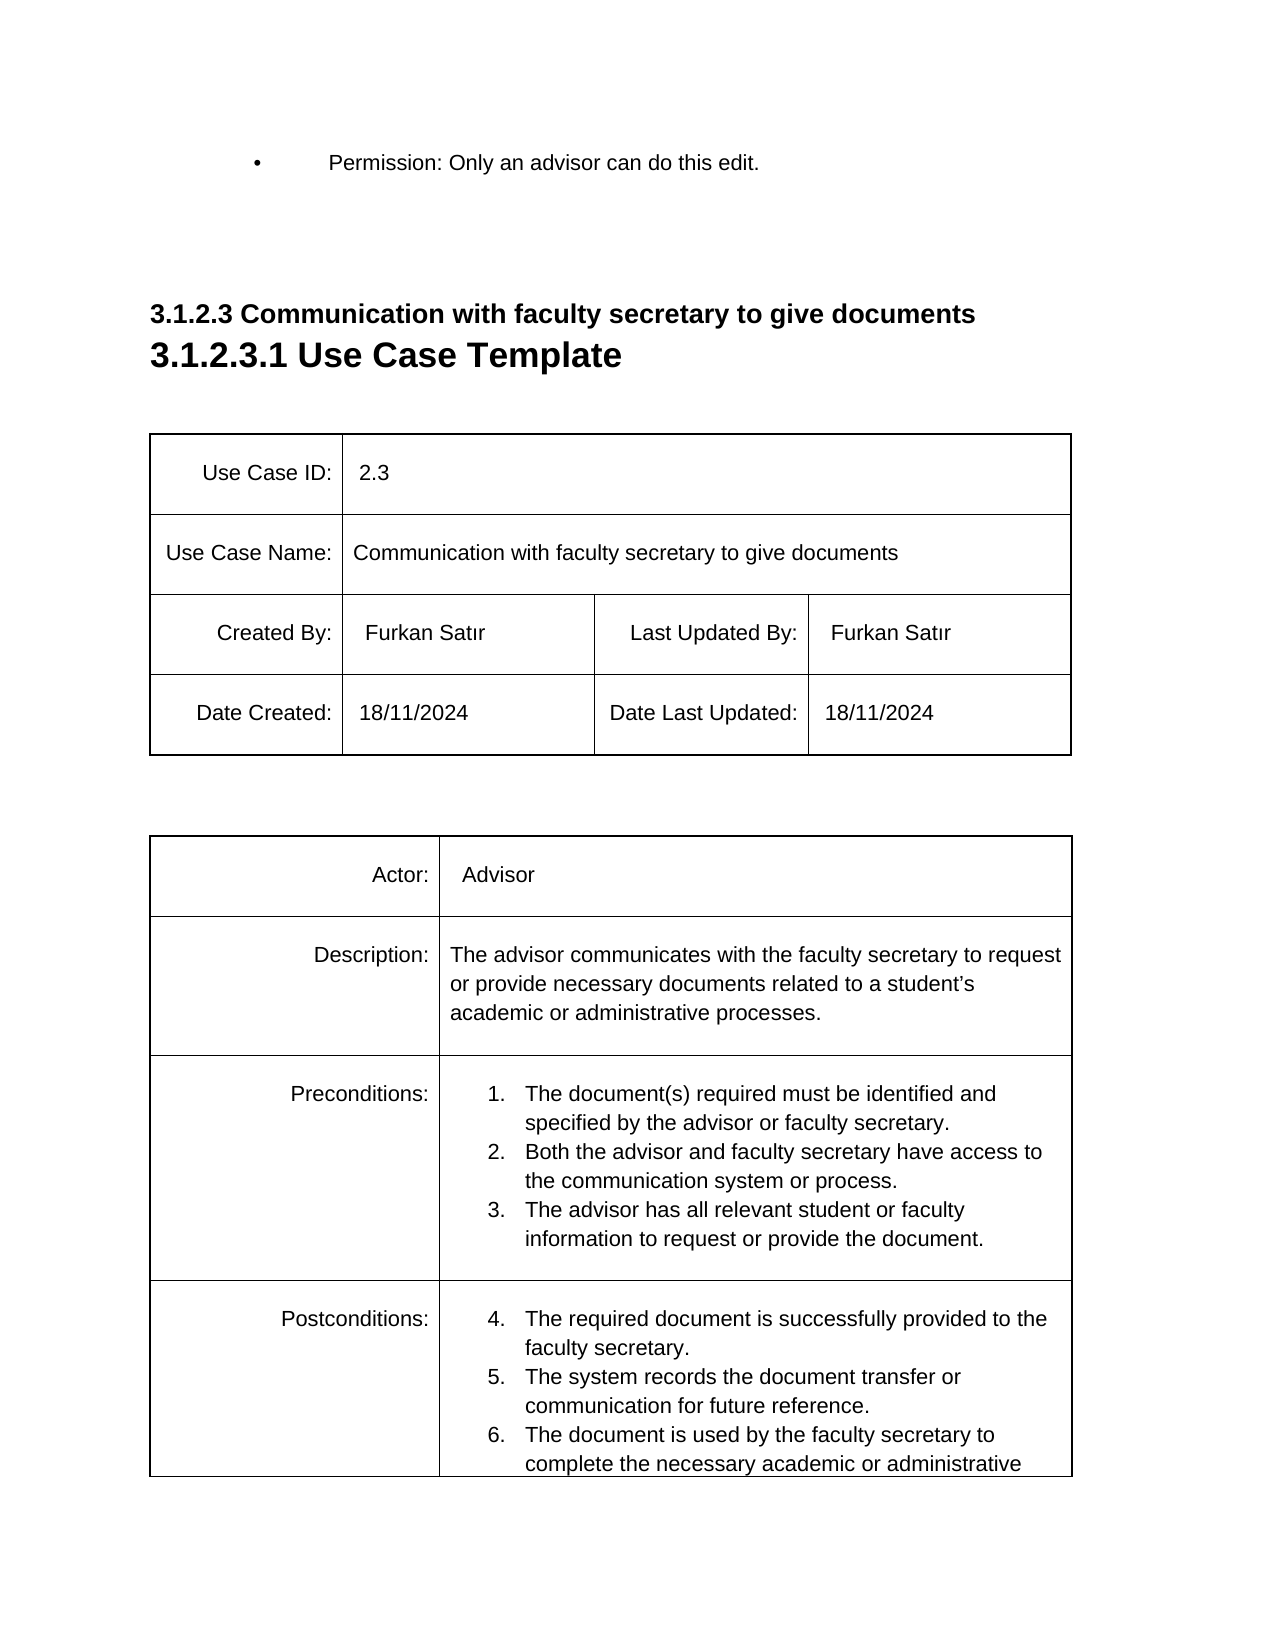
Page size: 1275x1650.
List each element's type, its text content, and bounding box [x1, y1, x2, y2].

table_cell Preconditions: [151, 1056, 439, 1280]
subtitle 3.1.2.3 Communication with faculty secretary to give documents [150, 298, 1125, 329]
table_header Actor: [151, 837, 439, 916]
table_cell Communication with faculty secretary to give documents [343, 515, 1070, 594]
table_header Use Case ID: [151, 435, 342, 514]
table_cell Postconditions: [151, 1281, 439, 1476]
table_cell Furkan Satır [343, 595, 594, 674]
table_cell Furkan Satır [809, 595, 1070, 674]
table_cell Description: [151, 917, 439, 1055]
table_cell Date Last Updated: [595, 675, 808, 754]
table_cell Use Case Name: [151, 515, 342, 594]
subtitle 3.1.2.3.1 Use Case Template [150, 334, 1125, 375]
table_cell 18/11/2024 [343, 675, 594, 754]
table_cell The document(s) required must be identified and specified by the advisor or faculty secretary. Both the advisor and faculty secretary have access to the communication system or process. The advisor has all relevant student or faculty information to request or provide the document. [440, 1056, 1071, 1280]
table_header Advisor [440, 837, 1071, 916]
table_cell Created By: [151, 595, 342, 674]
table_header 2.3 [343, 435, 1070, 514]
text • Permission: Only an advisor can do this edit. [224, 150, 1125, 175]
table_cell Last Updated By: [595, 595, 808, 674]
table_cell 18/11/2024 [809, 675, 1070, 754]
table_cell The advisor communicates with the faculty secretary to request or provide necessary documents related to a student’s academic or administrative processes. [440, 917, 1071, 1055]
table_cell Date Created: [151, 675, 342, 754]
table_cell The required document is successfully provided to the faculty secretary. The system records the document transfer or communication for future reference. The document is used by the faculty secretary to complete the necessary academic or administrative [440, 1281, 1071, 1476]
